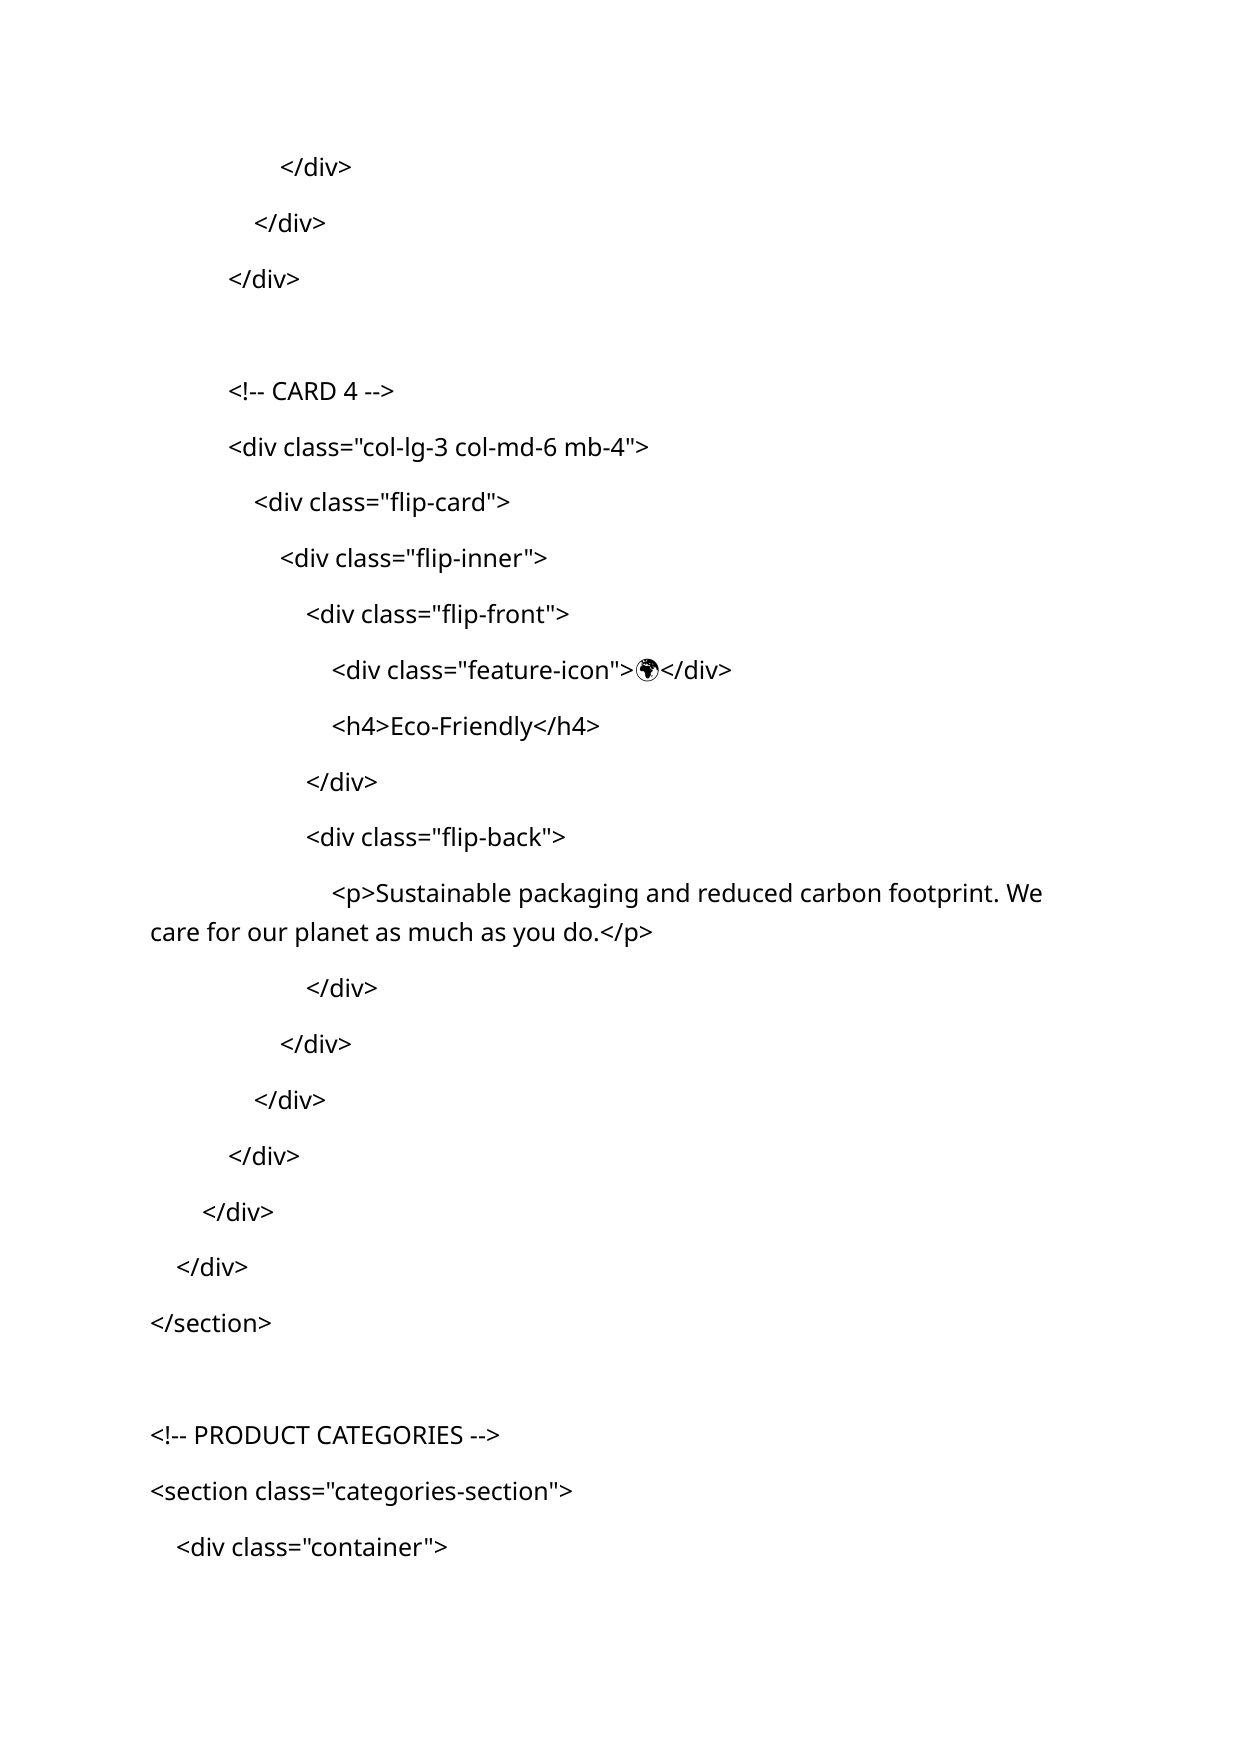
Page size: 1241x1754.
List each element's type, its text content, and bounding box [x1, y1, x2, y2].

text <section class="categories-section"> [150, 1473, 1090, 1507]
text <h4>Eco-Friendly</h4> [150, 708, 1090, 742]
text <!-- CARD 4 --> [150, 373, 1090, 407]
text <p>Sustainable packaging and reduced carbon footprint. We care for our planet as much as you do.</p> [150, 876, 1090, 949]
text </div> [150, 1138, 1090, 1172]
text <div class="container"> [150, 1529, 1090, 1563]
text <div class="flip-inner"> [150, 541, 1090, 575]
text </div> [150, 971, 1090, 1005]
text </div> [150, 262, 1090, 296]
text </div> [150, 1250, 1090, 1284]
text </div> [150, 764, 1090, 798]
text <div class="col-lg-3 col-md-6 mb-4"> [150, 429, 1090, 463]
text </section> [150, 1306, 1090, 1340]
text <div class="flip-card"> [150, 485, 1090, 519]
text </div> [150, 206, 1090, 240]
text </div> [150, 1027, 1090, 1061]
text <!-- PRODUCT CATEGORIES --> [150, 1417, 1090, 1452]
text </div> [150, 1082, 1090, 1117]
text <div class="flip-back"> [150, 820, 1090, 854]
text </div> [150, 150, 1090, 184]
text <div class="flip-front"> [150, 597, 1090, 631]
text <div class="feature-icon">🌍</div> [150, 652, 1090, 687]
text </div> [150, 1194, 1090, 1228]
